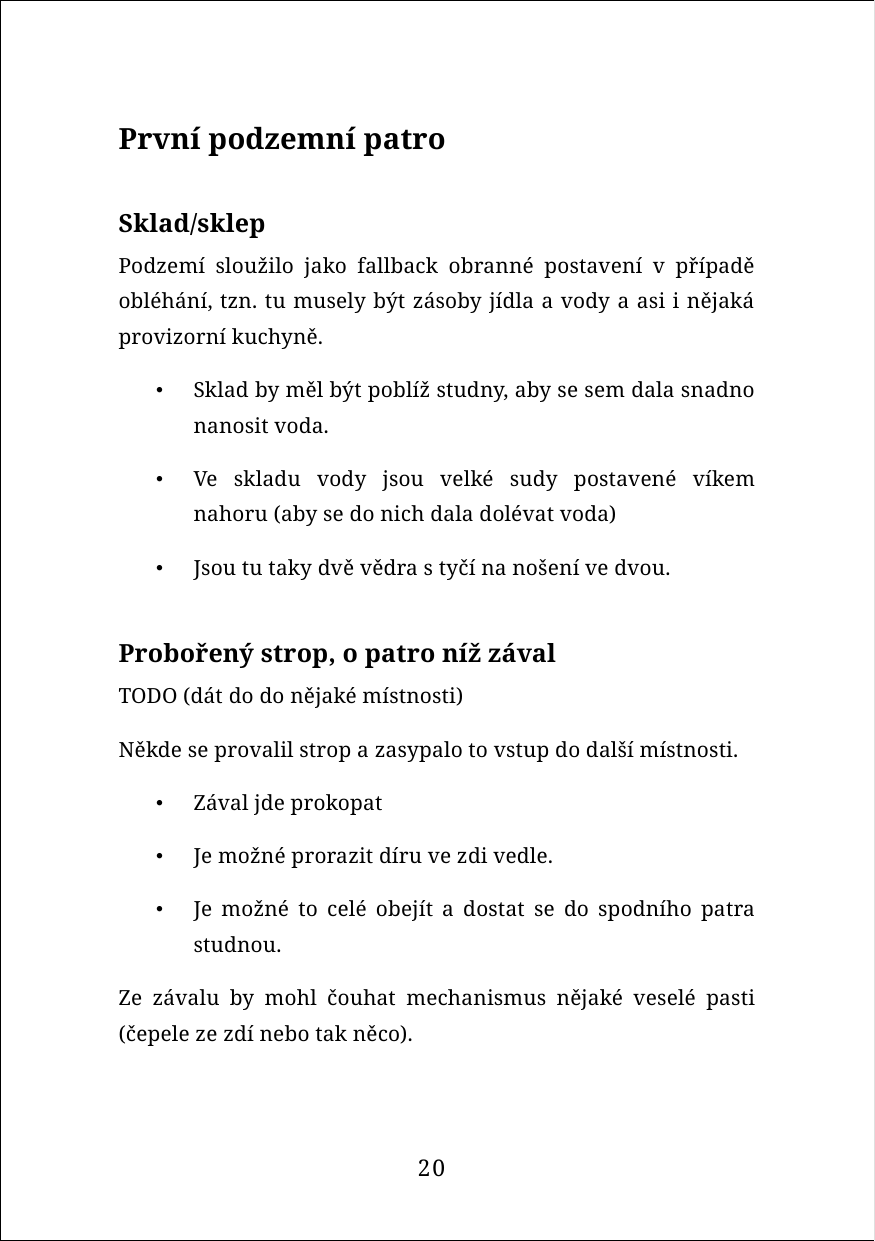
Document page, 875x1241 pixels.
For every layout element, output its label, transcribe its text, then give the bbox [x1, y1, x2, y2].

list Ve skladu vody jsou velké sudy postavené víkem nahoru (aby se do nich dala dolévat voda) [156, 464, 756, 528]
text TODO (dát do do nějaké místnosti) [118, 681, 756, 710]
list Zával jde prokopat [156, 788, 756, 816]
subtitle První podzemní patro [118, 118, 756, 158]
subtitle Sklad/sklep [118, 205, 756, 239]
text Někde se provalil strop a zasypalo to vstup do další místnosti. [118, 735, 756, 763]
list Sklad by měl být poblíž studny, aby se sem dala snadno nanosit voda. [156, 375, 756, 439]
text Ze závalu by mohl čouhat mechanismus nějaké veselé pasti (čepele ze zdí nebo tak něco). [118, 983, 756, 1047]
subtitle Probořený strop, o patro níž zával [118, 636, 756, 670]
list Je možné to celé obejít a dostat se do spodního patra studnou. [156, 894, 756, 958]
text Podzemí sloužilo jako fallback obranné postavení v případě obléhání, tzn. tu musely být zásoby jídla a vody a asi i nějaká provizorní kuchyně. [118, 251, 756, 351]
list Je možné prorazit díru ve zdi vedle. [156, 841, 756, 869]
list Jsou tu taky dvě vědra s tyčí na nošení ve dvou. [156, 553, 756, 581]
